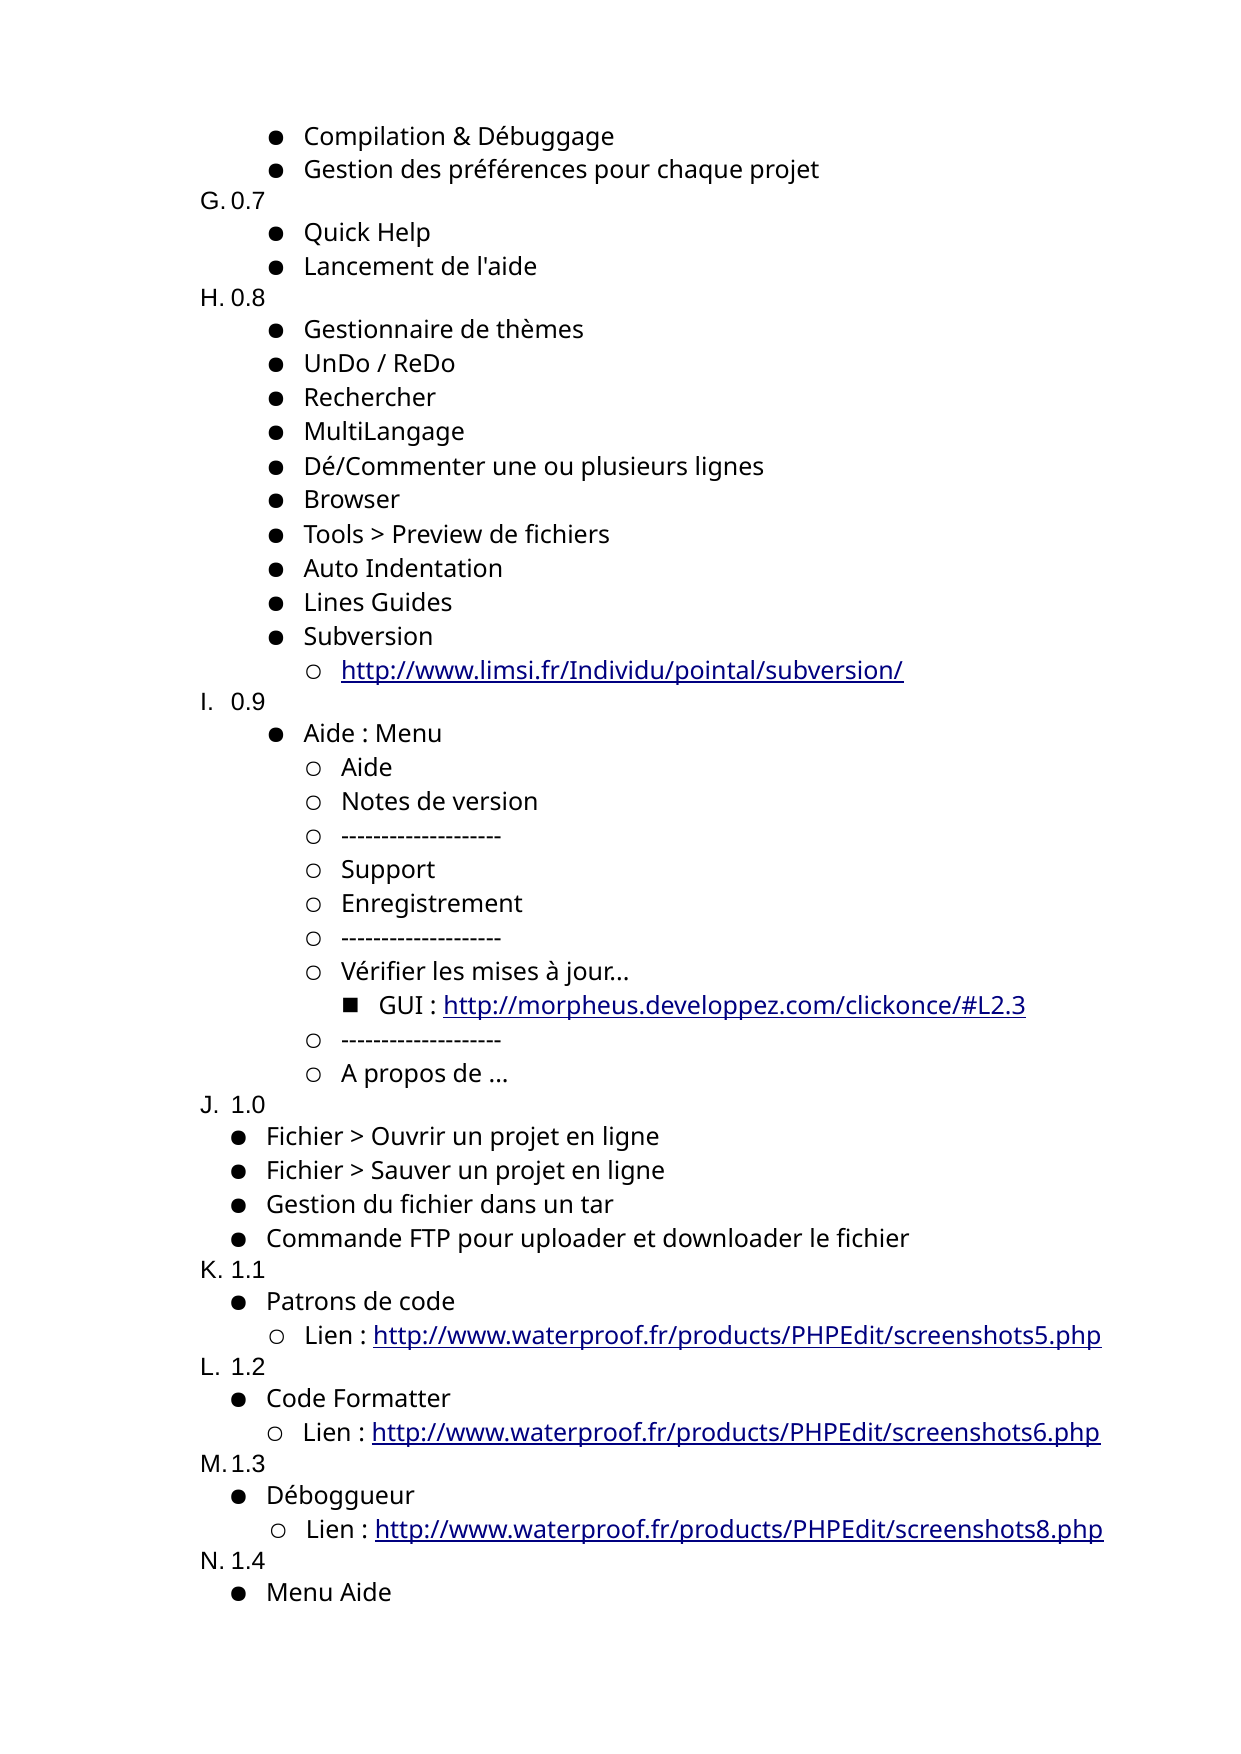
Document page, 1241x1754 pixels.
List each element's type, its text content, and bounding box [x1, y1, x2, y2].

list Aide [303, 749, 1122, 783]
list 0.9 [193, 687, 1122, 715]
list Gestion des préférences pour chaque projet [266, 152, 1122, 186]
list 1.2 [193, 1352, 1122, 1381]
list Lines Guides [266, 584, 1122, 618]
list -------------------- [303, 920, 1122, 954]
list Menu Aide [266, 1574, 1122, 1608]
list Enregistrement [303, 886, 1122, 920]
list Lancement de l'aide [266, 249, 1122, 283]
list Commande FTP pour uploader et downloader le fichier [266, 1221, 1122, 1255]
list GUI : http://morpheus.developpez.com/clickonce/#L2.3 [341, 988, 1122, 1022]
list Notes de version [303, 783, 1122, 817]
list Support [303, 852, 1122, 886]
list Compilation & Débuggage [266, 118, 1122, 152]
list Lien : http://www.waterproof.fr/products/PHPEdit/screenshots8.php [306, 1512, 1122, 1546]
list Subversion [266, 618, 1122, 652]
list Fichier > Sauver un projet en ligne [266, 1153, 1122, 1187]
list Dé/Commenter une ou plusieurs lignes [266, 448, 1122, 482]
list Lien : http://www.waterproof.fr/products/PHPEdit/screenshots5.php [304, 1318, 1122, 1352]
list http://www.limsi.fr/Individu/pointal/subversion/ [303, 652, 1122, 687]
list -------------------- [303, 1022, 1122, 1056]
list Browser [266, 482, 1122, 516]
list Quick Help [266, 215, 1122, 249]
list Fichier > Ouvrir un projet en ligne [266, 1119, 1122, 1153]
list Gestionnaire de thèmes [266, 312, 1122, 346]
list Patrons de code [266, 1284, 1122, 1318]
list Code Formatter [266, 1381, 1122, 1415]
list Lien : http://www.waterproof.fr/products/PHPEdit/screenshots6.php [302, 1415, 1122, 1449]
list 0.8 [193, 283, 1122, 312]
list 1.3 [193, 1449, 1122, 1477]
list Rechercher [266, 380, 1122, 414]
list UnDo / ReDo [266, 346, 1122, 380]
list Auto Indentation [266, 550, 1122, 584]
list A propos de ... [303, 1056, 1122, 1090]
list 1.1 [193, 1255, 1122, 1284]
list Tools > Preview de fichiers [266, 516, 1122, 550]
list Gestion du fichier dans un tar [266, 1187, 1122, 1221]
list Vérifier les mises à jour... [303, 954, 1122, 988]
list MultiLangage [266, 414, 1122, 448]
list Aide : Menu [266, 715, 1122, 749]
list -------------------- [303, 817, 1122, 852]
list 1.0 [193, 1090, 1122, 1119]
list 0.7 [193, 186, 1122, 215]
list Déboggueur [266, 1477, 1122, 1512]
list 1.4 [193, 1546, 1122, 1574]
